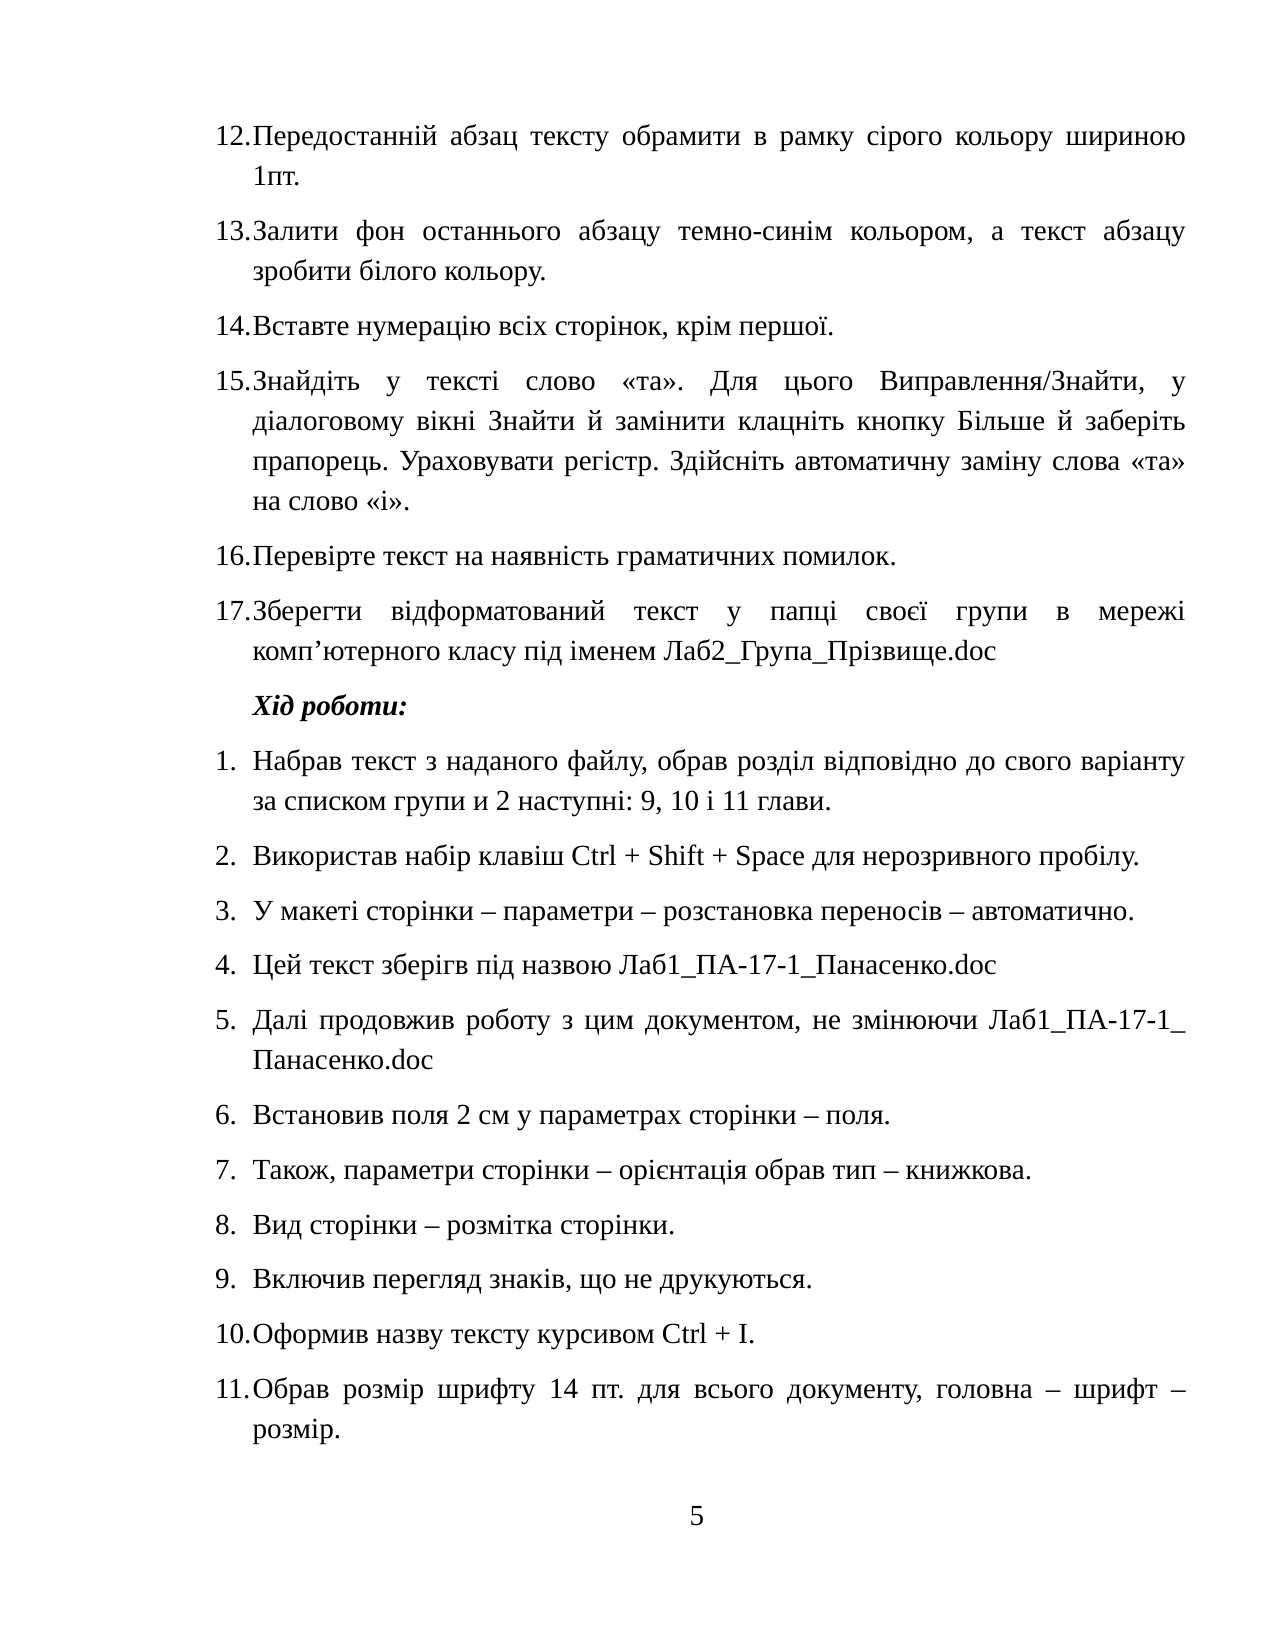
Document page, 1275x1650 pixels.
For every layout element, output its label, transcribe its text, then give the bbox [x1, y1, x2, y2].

list Встановив поля 2 см у параметрах сторінки – поля. [215, 1097, 1186, 1131]
text Хід роботи: [177, 688, 1186, 722]
list У макеті сторінки – параметри – розстановка переносів – автоматично. [215, 893, 1186, 926]
list Включив перегляд знаків, що не друкуються. [215, 1262, 1186, 1295]
list Використав набір клавіш Ctrl + Shift + Space для нерозривного пробілу. [215, 838, 1186, 871]
list Цей текст зберігв під назвою Лаб1_ПА-17-1_Панасенко.doc [215, 947, 1186, 981]
list Зберегти відформатований текст у папці своєї групи в мережі комп’ютерного класу під іменем Лаб2_Група_Прізвище.doc [215, 593, 1186, 667]
list Передостанній абзац тексту обрамити в рамку сірого кольору шириною 1пт. [215, 118, 1186, 192]
list Далі продовжив роботу з цим документом, не змінюючи Лаб1_ПА-17-1_ Панасенко.doc [215, 1002, 1186, 1076]
list Набрав текст з наданого файлу, обрав розділ відповідно до свого варіанту за списком групи и 2 наступні: 9, 10 і 11 глави. [215, 743, 1186, 817]
list Знайдіть у тексті слово «та». Для цього Виправлення/Знайти, у діалоговому вікні Знайти й замінити клацніть кнопку Більше й заберіть прапорець. Ураховувати регістр. Здійсніть автоматичну заміну слова «та» на слово «і». [215, 363, 1186, 517]
list Перевірте текст на наявність граматичних помилок. [215, 538, 1186, 572]
list Також, параметри сторінки – орієнтація обрав тип – книжкова. [215, 1152, 1186, 1186]
list Залити фон останнього абзацу темно-синім кольором, а текст абзацу зробити білого кольору. [215, 213, 1186, 287]
list Оформив назву тексту курсивом Ctrl + I. [215, 1316, 1186, 1350]
list Обрав розмір шрифту 14 пт. для всього документу, головна – шрифт – розмір. [215, 1371, 1186, 1445]
list Вид сторінки – розмітка сторінки. [215, 1207, 1186, 1240]
list Вставте нумерацію всіх сторінок, крім першої. [215, 308, 1186, 342]
